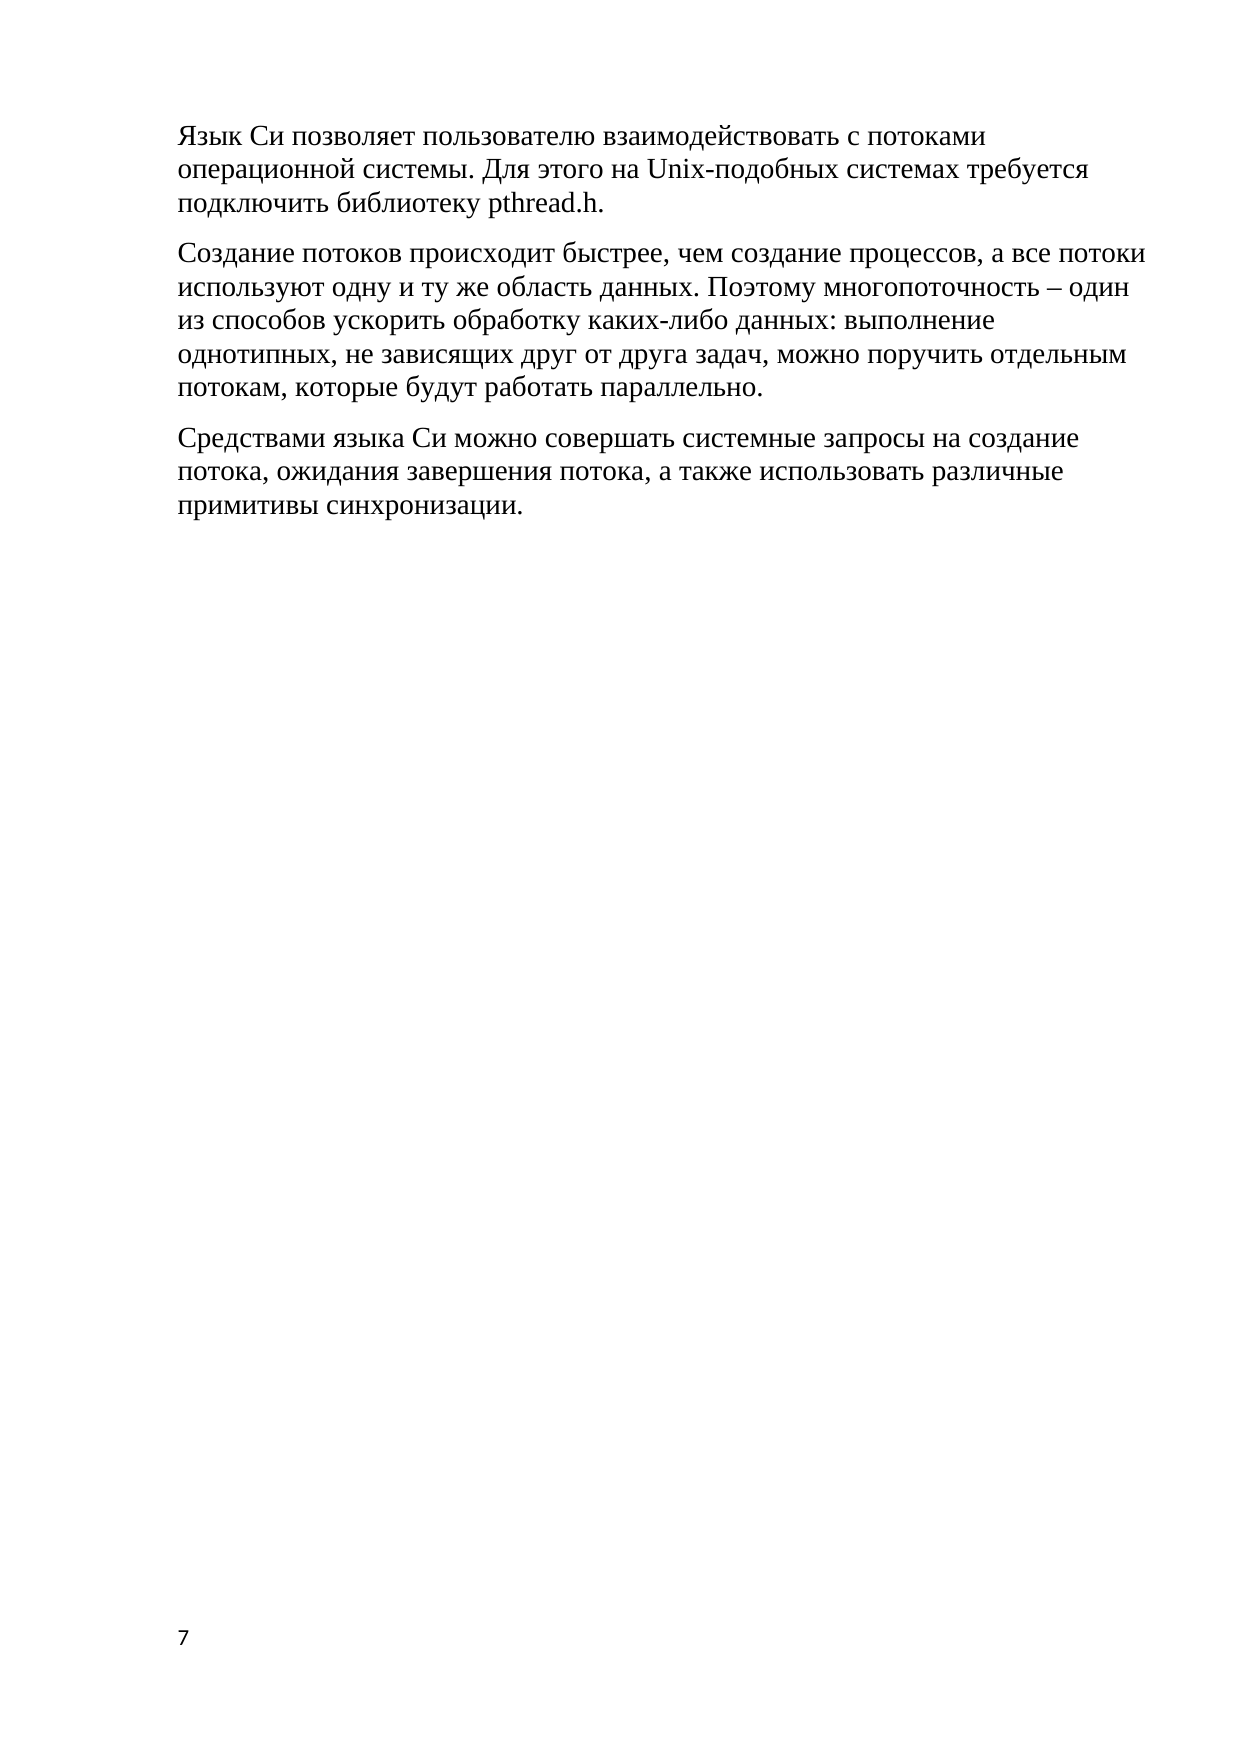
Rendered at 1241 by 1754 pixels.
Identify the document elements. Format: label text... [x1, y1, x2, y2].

text Язык Си позволяет пользователю взаимодействовать с потоками операционной системы. Для этого на Unix-подобных системах требуется подключить библиотеку pthread.h. [177, 118, 1152, 219]
text Средствами языка Си можно совершать системные запросы на создание потока, ожидания завершения потока, а также использовать различные примитивы синхронизации. [177, 420, 1152, 520]
text Создание потоков происходит быстрее, чем создание процессов, а все потоки используют одну и ту же область данных. Поэтому многопоточность – один из способов ускорить обработку каких-либо данных: выполнение однотипных, не зависящих друг от друга задач, можно поручить отдельным потокам, которые будут работать параллельно. [177, 235, 1152, 403]
